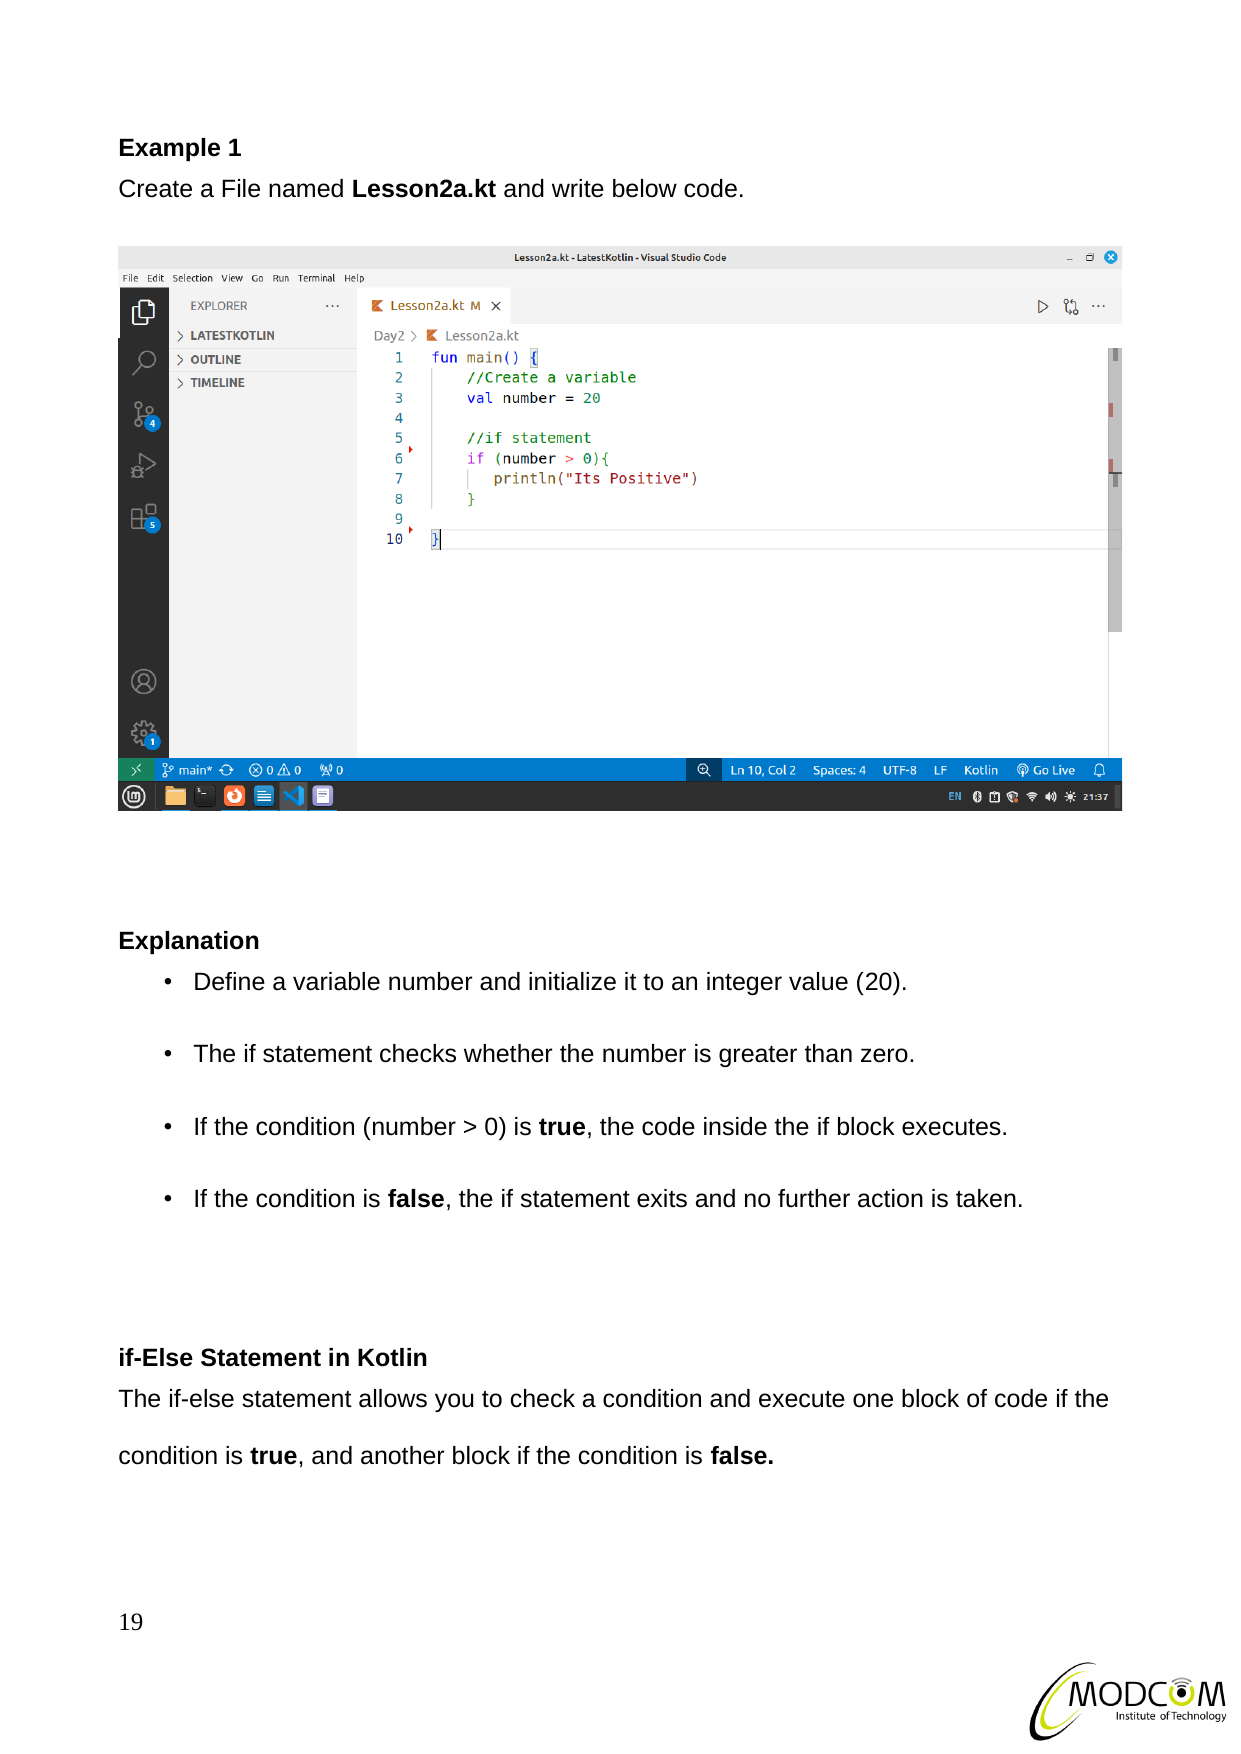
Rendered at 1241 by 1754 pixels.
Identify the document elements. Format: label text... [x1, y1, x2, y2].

list The if statement checks whether the number is greater than zero. [164, 1039, 1122, 1068]
subtitle if-Else Statement in Kotlin [118, 1342, 1122, 1371]
list If the condition is false, the if statement exits and no further action is taken. [164, 1184, 1122, 1213]
picture [1020, 1644, 1233, 1741]
subtitle Example 1 [118, 133, 1122, 161]
list Define a variable number and initialize it to an integer value (20). [164, 967, 1122, 996]
picture [118, 246, 1123, 811]
list If the condition (number > 0) is true, the code inside the if block executes. [164, 1112, 1122, 1141]
text The if-else statement allows you to check a condition and execute one block of code if the condition is true, and another block if the condition is false. [118, 1384, 1122, 1470]
subtitle Explanation [118, 926, 1122, 954]
text Create a File named Lesson2a.kt and write below code. [118, 174, 1122, 203]
